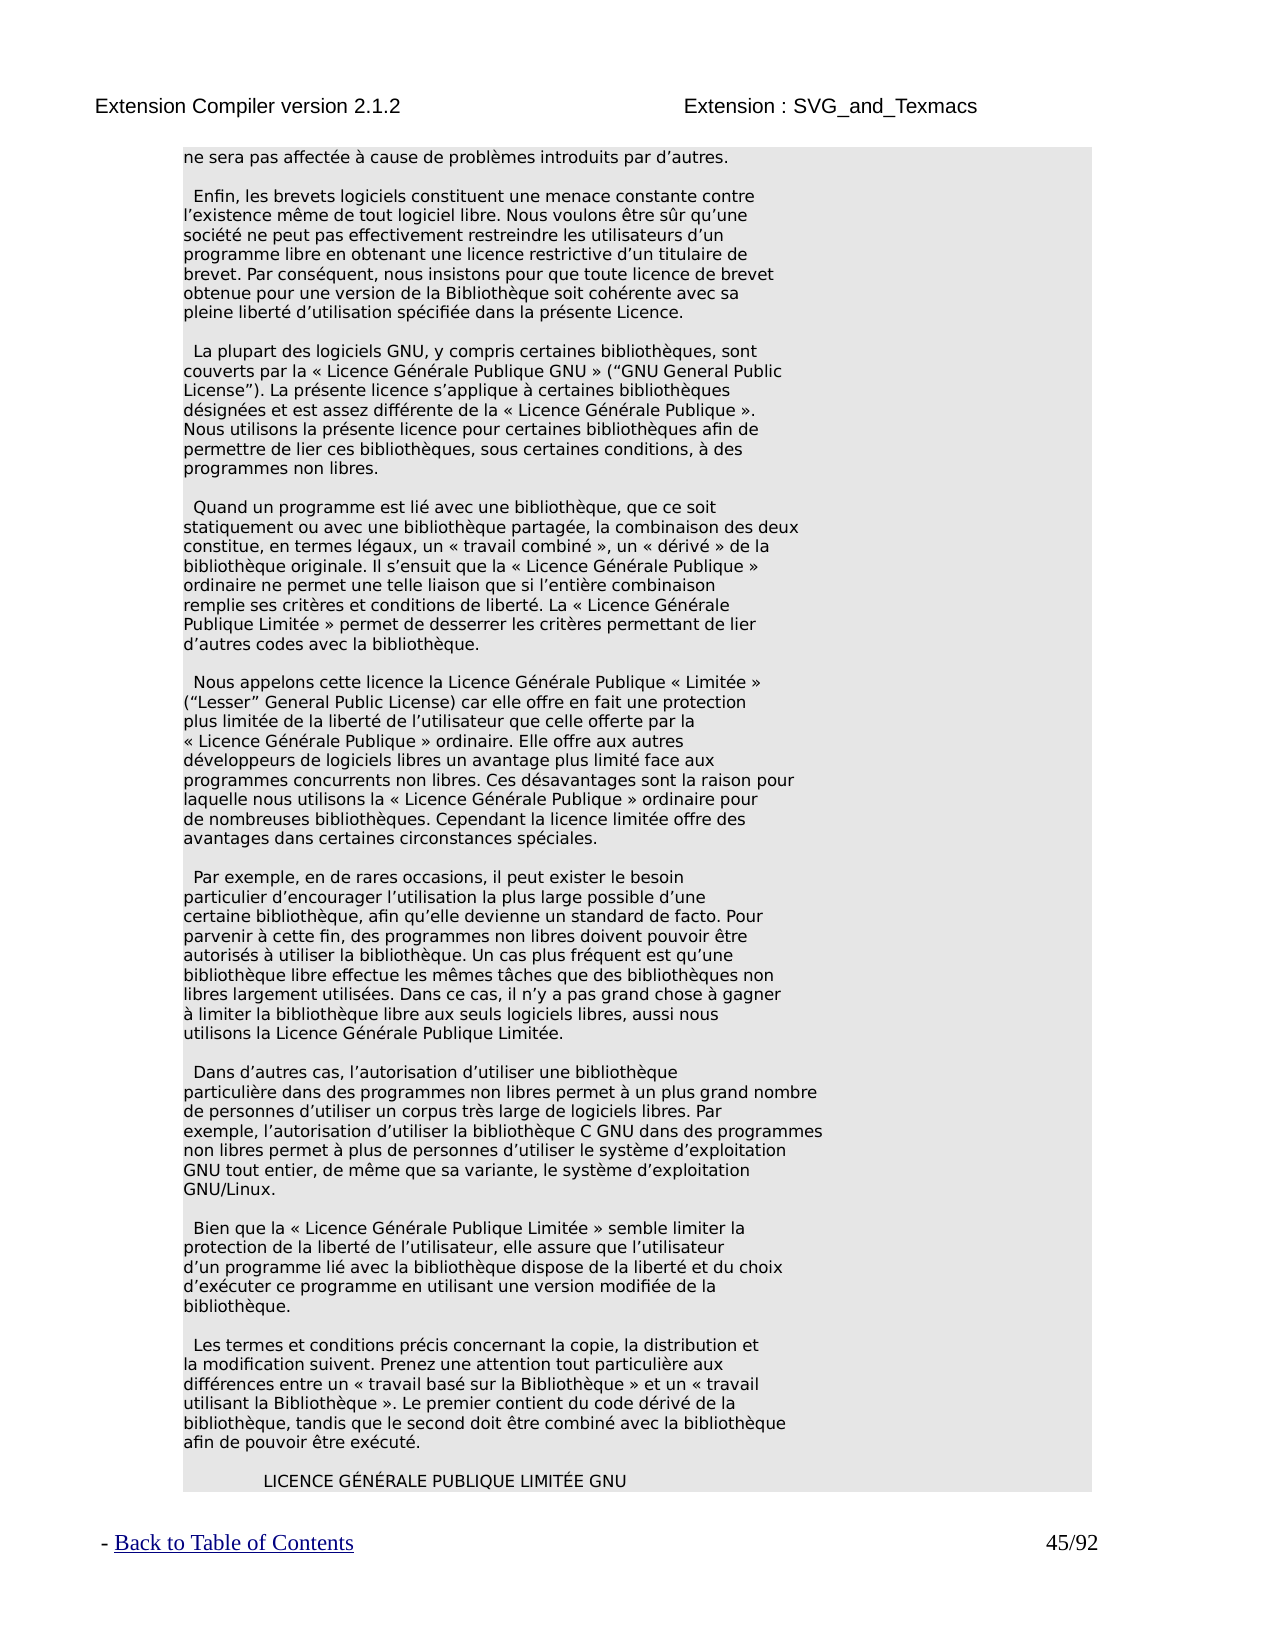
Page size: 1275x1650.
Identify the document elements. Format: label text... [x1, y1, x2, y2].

text bibliothèque, tandis que le second doit être combiné avec la bibliothèque [183, 1414, 1092, 1433]
text Bien que la « Licence Générale Publique Limitée » semble limiter la [183, 1219, 1092, 1238]
text utilisant la Bibliothèque ». Le premier contient du code dérivé de la [183, 1394, 1092, 1414]
text Nous appelons cette licence la Licence Générale Publique « Limitée » [183, 673, 1092, 693]
text Les termes et conditions précis concernant la copie, la distribution et [183, 1336, 1092, 1355]
text statiquement ou avec une bibliothèque partagée, la combinaison des deux [183, 518, 1092, 537]
text particulière dans des programmes non libres permet à un plus grand nombre [183, 1082, 1092, 1102]
text laquelle nous utilisons la « Licence Générale Publique » ordinaire pour [183, 790, 1092, 810]
text remplie ses critères et conditions de liberté. La « Licence Générale [183, 596, 1092, 615]
text La plupart des logiciels GNU, y compris certaines bibliothèques, sont [183, 342, 1092, 362]
text particulier d’encourager l’utilisation la plus large possible d’une [183, 888, 1092, 907]
text société ne peut pas effectivement restreindre les utilisateurs d’un [183, 225, 1092, 245]
text couverts par la « Licence Générale Publique GNU » (“GNU General Public [183, 362, 1092, 381]
text (“Lesser” General Public License) car elle offre en fait une protection [183, 693, 1092, 712]
text la modification suivent. Prenez une attention tout particulière aux [183, 1355, 1092, 1375]
text programme libre en obtenant une licence restrictive d’un titulaire de [183, 245, 1092, 264]
text libres largement utilisées. Dans ce cas, il n’y a pas grand chose à gagner [183, 985, 1092, 1004]
text certaine bibliothèque, afin qu’elle devienne un standard de facto. Pour [183, 907, 1092, 927]
text utilisons la Licence Générale Publique Limitée. [183, 1024, 1092, 1043]
text permettre de lier ces bibliothèques, sous certaines conditions, à des [183, 440, 1092, 459]
text Publique Limitée » permet de desserrer les critères permettant de lier [183, 615, 1092, 634]
text afin de pouvoir être exécuté. [183, 1433, 1092, 1453]
text Quand un programme est lié avec une bibliothèque, que ce soit [183, 498, 1092, 518]
text ne sera pas affectée à cause de problèmes introduits par d’autres. [183, 147, 1092, 167]
text LICENCE GÉNÉRALE PUBLIQUE LIMITÉE GNU [183, 1472, 1092, 1492]
text bibliothèque originale. Il s’ensuit que la « Licence Générale Publique » [183, 557, 1092, 576]
text Enfin, les brevets logiciels constituent une menace constante contre [183, 186, 1092, 206]
text désignées et est assez différente de la « Licence Générale Publique ». [183, 401, 1092, 420]
text parvenir à cette fin, des programmes non libres doivent pouvoir être [183, 927, 1092, 946]
text de personnes d’utiliser un corpus très large de logiciels libres. Par [183, 1102, 1092, 1121]
text de nombreuses bibliothèques. Cependant la licence limitée offre des [183, 810, 1092, 829]
text GNU/Linux. [183, 1180, 1092, 1199]
text d’un programme lié avec la bibliothèque dispose de la liberté et du choix [183, 1258, 1092, 1277]
text différences entre un « travail basé sur la Bibliothèque » et un « travail [183, 1375, 1092, 1394]
text l’existence même de tout logiciel libre. Nous voulons être sûr qu’une [183, 206, 1092, 225]
text avantages dans certaines circonstances spéciales. [183, 829, 1092, 849]
text plus limitée de la liberté de l’utilisateur que celle offerte par la [183, 712, 1092, 732]
text obtenue pour une version de la Bibliothèque soit cohérente avec sa [183, 284, 1092, 303]
text Nous utilisons la présente licence pour certaines bibliothèques afin de [183, 420, 1092, 440]
text bibliothèque. [183, 1297, 1092, 1316]
text non libres permet à plus de personnes d’utiliser le système d’exploitation [183, 1141, 1092, 1160]
text d’exécuter ce programme en utilisant une version modifiée de la [183, 1277, 1092, 1297]
text bibliothèque libre effectue les mêmes tâches que des bibliothèques non [183, 966, 1092, 985]
text ordinaire ne permet une telle liaison que si l’entière combinaison [183, 576, 1092, 596]
text d’autres codes avec la bibliothèque. [183, 634, 1092, 654]
text brevet. Par conséquent, nous insistons pour que toute licence de brevet [183, 264, 1092, 284]
text « Licence Générale Publique » ordinaire. Elle offre aux autres [183, 732, 1092, 751]
text protection de la liberté de l’utilisateur, elle assure que l’utilisateur [183, 1238, 1092, 1258]
text constitue, en termes légaux, un « travail combiné », un « dérivé » de la [183, 537, 1092, 557]
text GNU tout entier, de même que sa variante, le système d’exploitation [183, 1160, 1092, 1180]
text pleine liberté d’utilisation spécifiée dans la présente Licence. [183, 303, 1092, 323]
text programmes concurrents non libres. Ces désavantages sont la raison pour [183, 771, 1092, 790]
text développeurs de logiciels libres un avantage plus limité face aux [183, 751, 1092, 771]
text exemple, l’autorisation d’utiliser la bibliothèque C GNU dans des programmes [183, 1121, 1092, 1141]
text programmes non libres. [183, 459, 1092, 479]
text à limiter la bibliothèque libre aux seuls logiciels libres, aussi nous [183, 1004, 1092, 1024]
text autorisés à utiliser la bibliothèque. Un cas plus fréquent est qu’une [183, 946, 1092, 966]
text Dans d’autres cas, l’autorisation d’utiliser une bibliothèque [183, 1063, 1092, 1082]
text License”). La présente licence s’applique à certaines bibliothèques [183, 381, 1092, 401]
text Par exemple, en de rares occasions, il peut exister le besoin [183, 868, 1092, 888]
